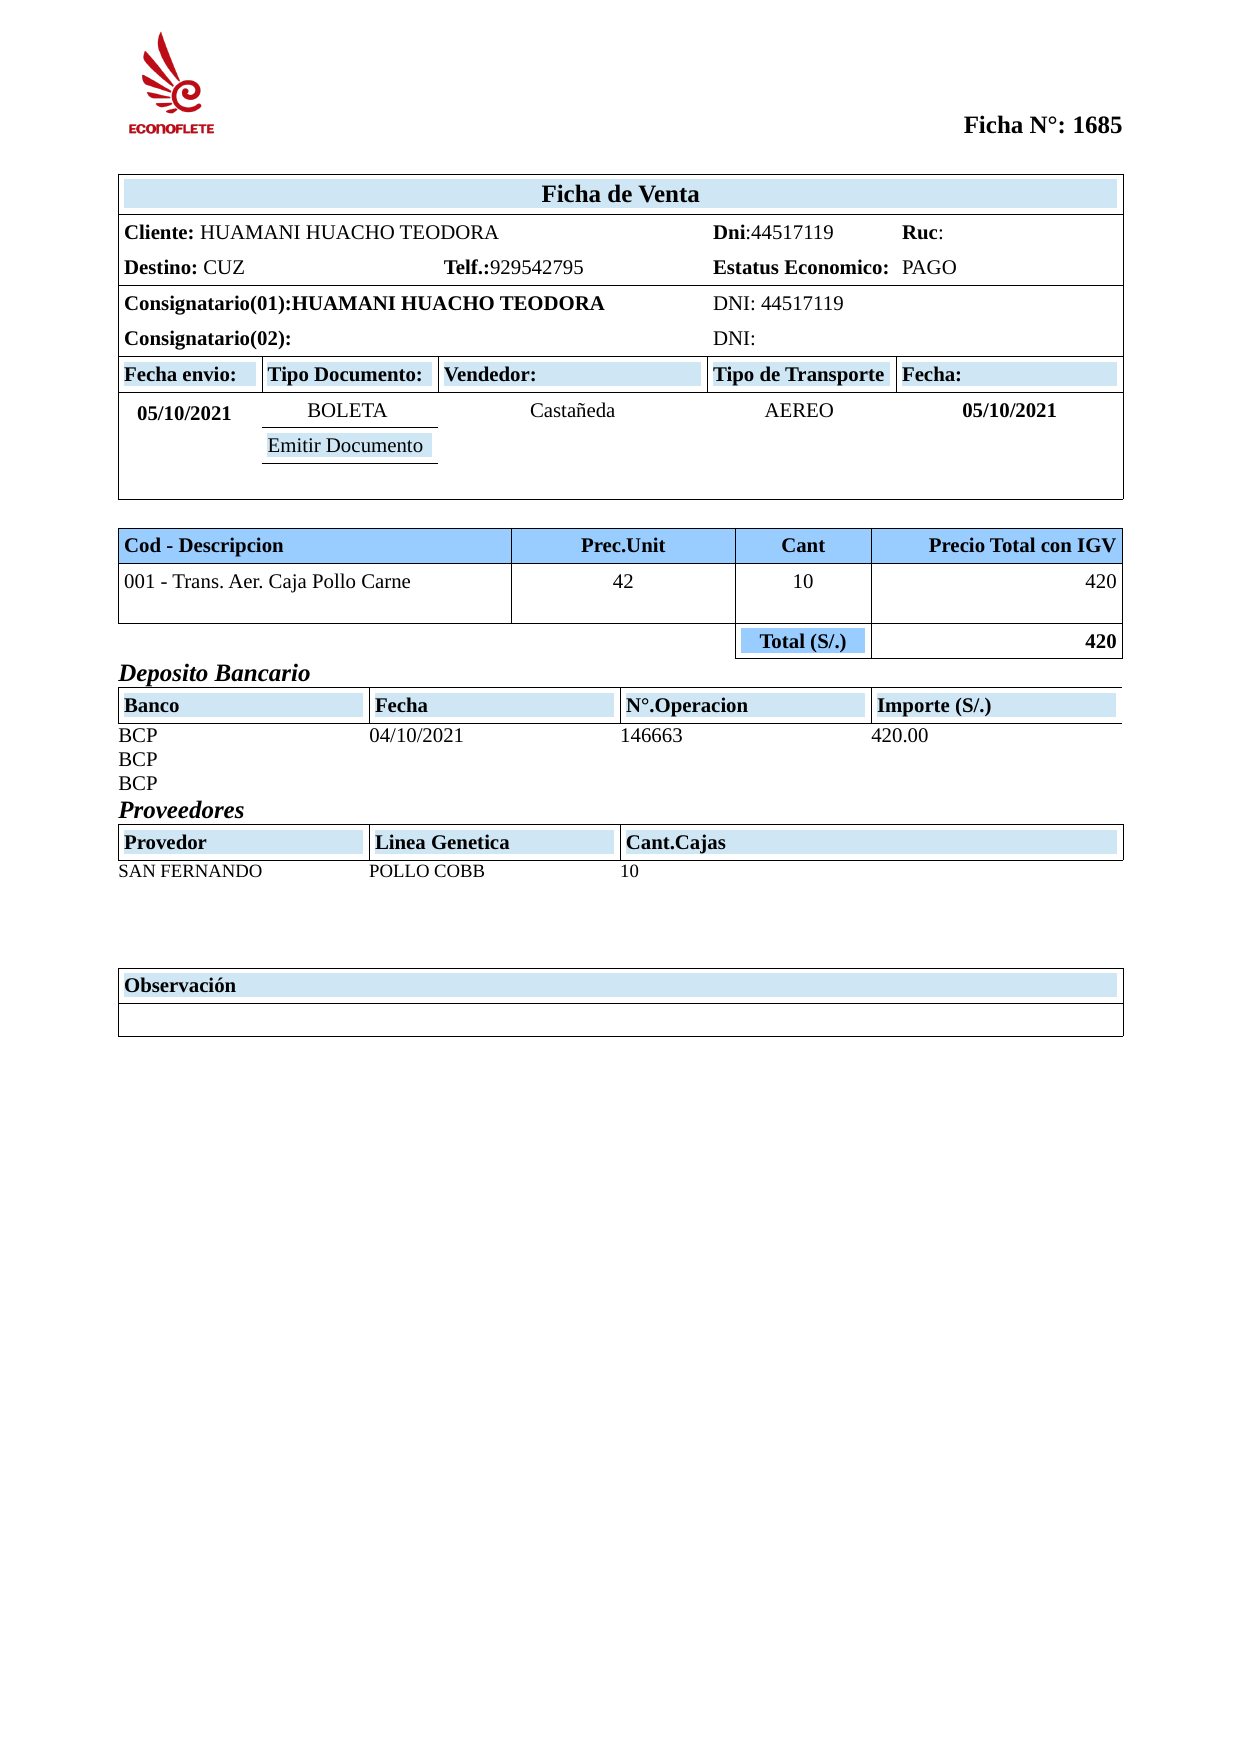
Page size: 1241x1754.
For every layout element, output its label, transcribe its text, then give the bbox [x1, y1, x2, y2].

table_cell 420 [872, 564, 1122, 623]
table_cell [620, 946, 1123, 967]
table_cell [369, 771, 620, 795]
table_cell Dni:44517119 [707, 215, 896, 249]
table_cell [369, 903, 620, 924]
table_cell [620, 747, 871, 771]
table_cell [118, 881, 369, 903]
table_cell Tipo Documento: [263, 357, 438, 392]
table_header Provedor [119, 825, 369, 859]
table_cell 42 [512, 564, 735, 623]
table_cell Castañeda [438, 393, 707, 498]
table_header Prec.Unit [512, 529, 735, 563]
table_cell [118, 924, 369, 946]
table_cell [511, 624, 735, 658]
table_header Observación [119, 969, 1123, 1003]
table_cell [620, 771, 871, 795]
table_header Cant [736, 529, 871, 563]
table_header Linea Genetica [370, 825, 620, 859]
table_cell [369, 924, 620, 946]
table_header Banco [119, 688, 369, 723]
picture [118, 31, 225, 134]
text Proveedores [118, 795, 1122, 824]
table_cell BCP [118, 747, 369, 771]
table_cell Tipo de Transporte [708, 357, 896, 392]
table_cell AEREO [707, 393, 896, 498]
table_cell Consignatario(02): [119, 321, 707, 356]
table_cell [118, 624, 511, 658]
table_cell BCP [118, 771, 369, 795]
table_cell Total (S/.) [736, 624, 871, 658]
table_cell DNI: 44517119 [707, 286, 1123, 321]
table_cell [620, 924, 1123, 946]
table_cell [262, 464, 438, 498]
table_cell [369, 946, 620, 967]
table_header Cod - Descripcion [119, 529, 511, 563]
table_cell 420 [872, 624, 1122, 658]
table_cell Consignatario(01):HUAMANI HUACHO TEODORA [119, 286, 707, 321]
table_cell [871, 771, 1122, 795]
table_cell DNI: [707, 321, 1123, 356]
table_cell Destino: CUZ [119, 249, 438, 285]
table_cell Fecha: [897, 357, 1123, 392]
table_cell Cliente: HUAMANI HUACHO TEODORA [119, 215, 707, 249]
table_header Precio Total con IGV [872, 529, 1122, 563]
table_cell [620, 881, 1123, 903]
table_cell [620, 903, 1123, 924]
table_cell Fecha envio: [119, 357, 262, 392]
table_header Importe (S/.) [872, 688, 1122, 723]
table_cell 05/10/2021 [896, 393, 1123, 498]
table_header N°.Operacion [621, 688, 871, 723]
table_cell 10 [736, 564, 871, 623]
table_cell SAN FERNANDO [118, 861, 369, 881]
table_cell Vendedor: [439, 357, 707, 392]
table_cell [119, 1004, 1123, 1036]
table_cell 420.00 [871, 724, 1122, 747]
table_cell 146663 [620, 724, 871, 747]
table_cell PAGO [896, 249, 1123, 285]
table_cell [118, 946, 369, 967]
table_header Ficha de Venta [119, 175, 1123, 214]
table_cell 10 [620, 861, 1123, 881]
table_cell BCP [118, 724, 369, 747]
table_cell BOLETA [262, 393, 438, 427]
table_cell POLLO COBB [369, 861, 620, 881]
table_header Fecha [370, 688, 620, 723]
table_cell 05/10/2021 [119, 393, 262, 498]
table_cell Estatus Economico: [707, 249, 896, 285]
table_cell Telf.:929542795 [438, 249, 707, 285]
table_cell Ruc: [896, 215, 1123, 249]
table_cell Emitir Documento [262, 428, 438, 463]
table_cell 001 - Trans. Aer. Caja Pollo Carne [119, 564, 511, 623]
table_cell [118, 903, 369, 924]
table_cell [369, 747, 620, 771]
table_header Cant.Cajas [621, 825, 1123, 859]
text Deposito Bancario [118, 658, 1122, 687]
table_cell [871, 747, 1122, 771]
table_cell 04/10/2021 [369, 724, 620, 747]
table_cell [369, 881, 620, 903]
